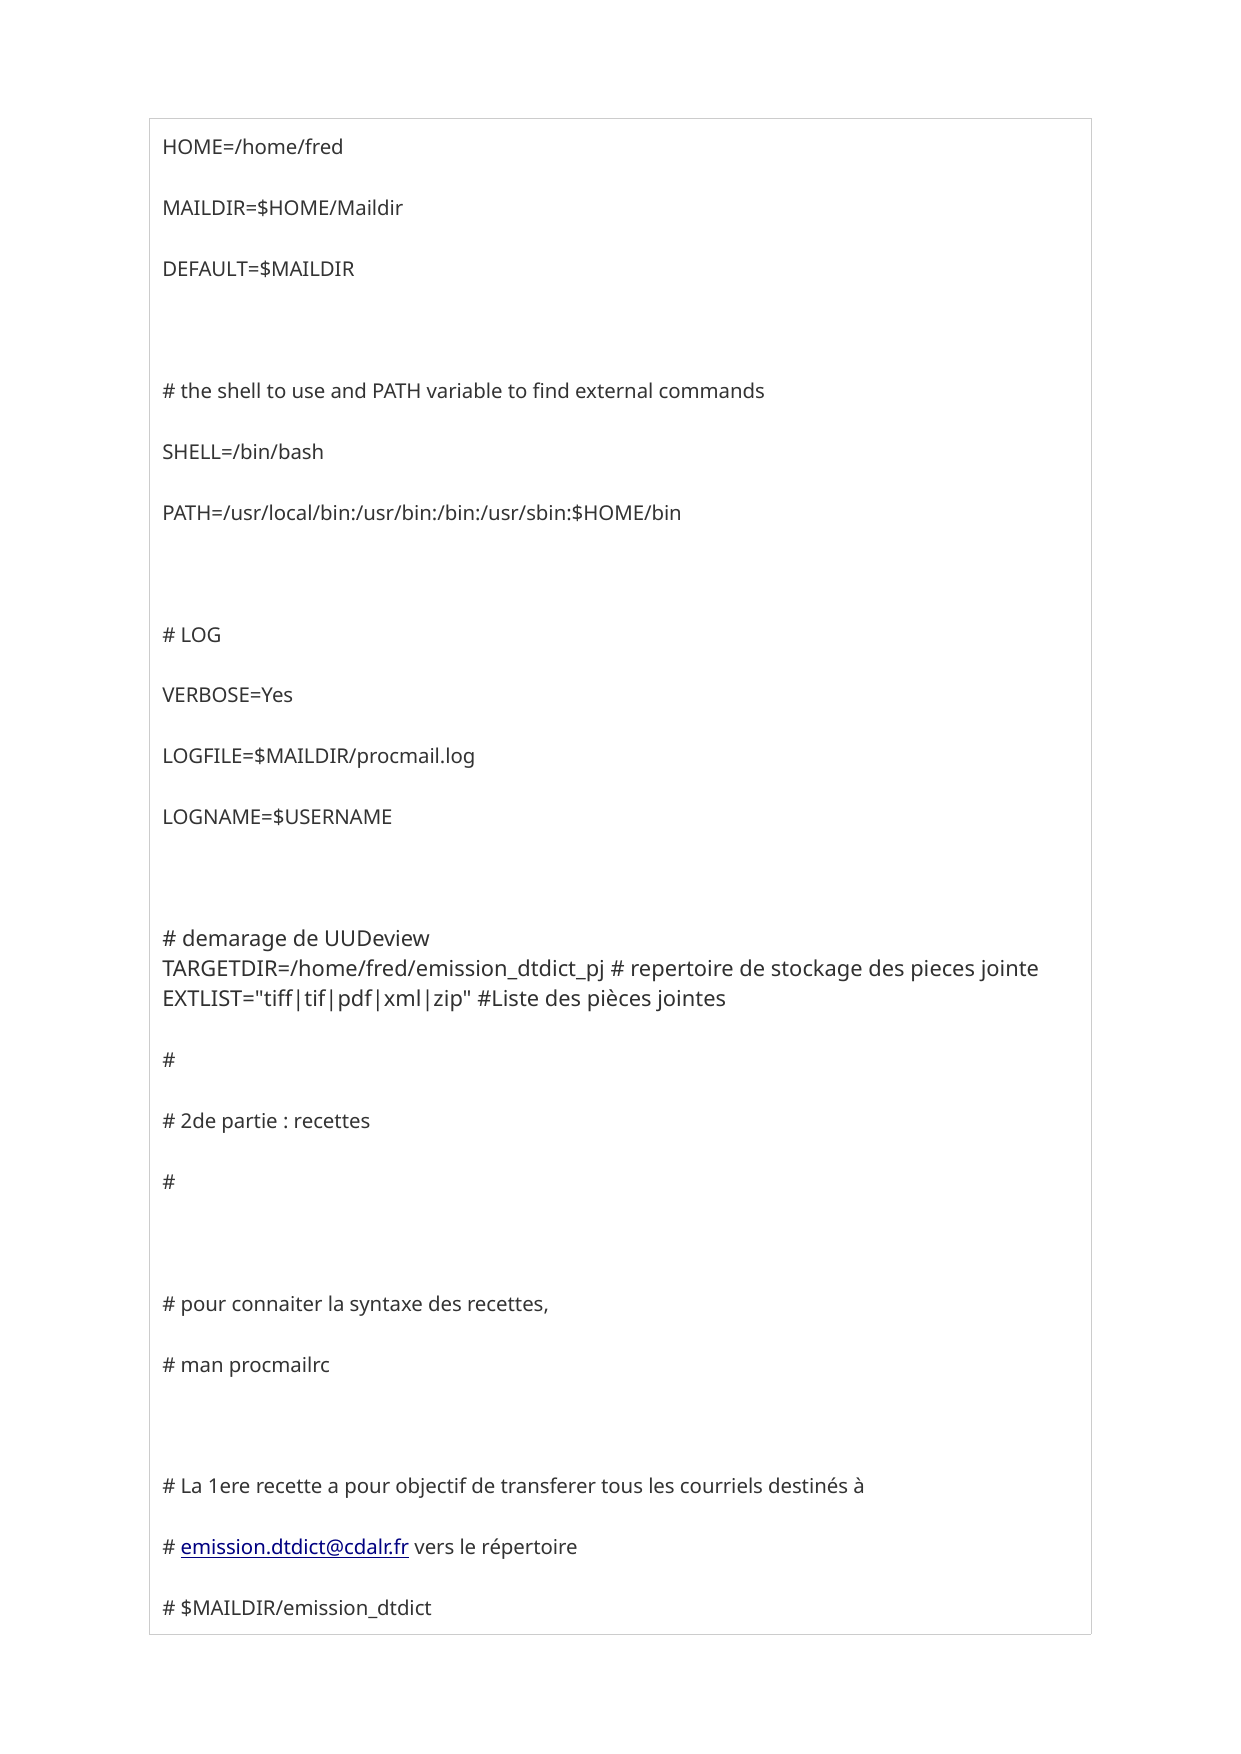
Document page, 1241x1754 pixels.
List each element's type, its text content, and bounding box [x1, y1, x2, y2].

text # demarage de UUDeview TARGETDIR=/home/fred/emission_dtdict_pj # repertoire de stockage des pieces jointe EXTLIST="tiff|tif|pdf|xml|zip" #Liste des pièces jointes [150, 910, 1091, 1012]
text # 2de partie : recettes [150, 1092, 1091, 1134]
text SHELL=/bin/bash [150, 423, 1091, 465]
text VERBOSE=Yes [150, 667, 1091, 709]
text MAILDIR=$HOME/Maildir [150, 179, 1091, 221]
text # the shell to use and PATH variable to find external commands [150, 362, 1091, 404]
text # LOG [150, 606, 1091, 648]
text LOGFILE=$MAILDIR/procmail.log [150, 727, 1091, 770]
text # emission.dtdict@cdalr.fr vers le répertoire [150, 1518, 1091, 1561]
text # man procmailrc [150, 1336, 1091, 1378]
text LOGNAME=$USERNAME [150, 788, 1091, 831]
text # $MAILDIR/emission_dtdict [150, 1579, 1091, 1634]
text PATH=/usr/local/bin:/usr/bin:/bin:/usr/sbin:$HOME/bin [150, 484, 1091, 526]
text HOME=/home/fred [150, 119, 1091, 160]
text # [150, 1153, 1091, 1195]
text DEFAULT=$MAILDIR [150, 240, 1091, 282]
text # La 1ere recette a pour objectif de transferer tous les courriels destinés à [150, 1457, 1091, 1500]
text # [150, 1031, 1091, 1073]
text # pour connaiter la syntaxe des recettes, [150, 1275, 1091, 1317]
